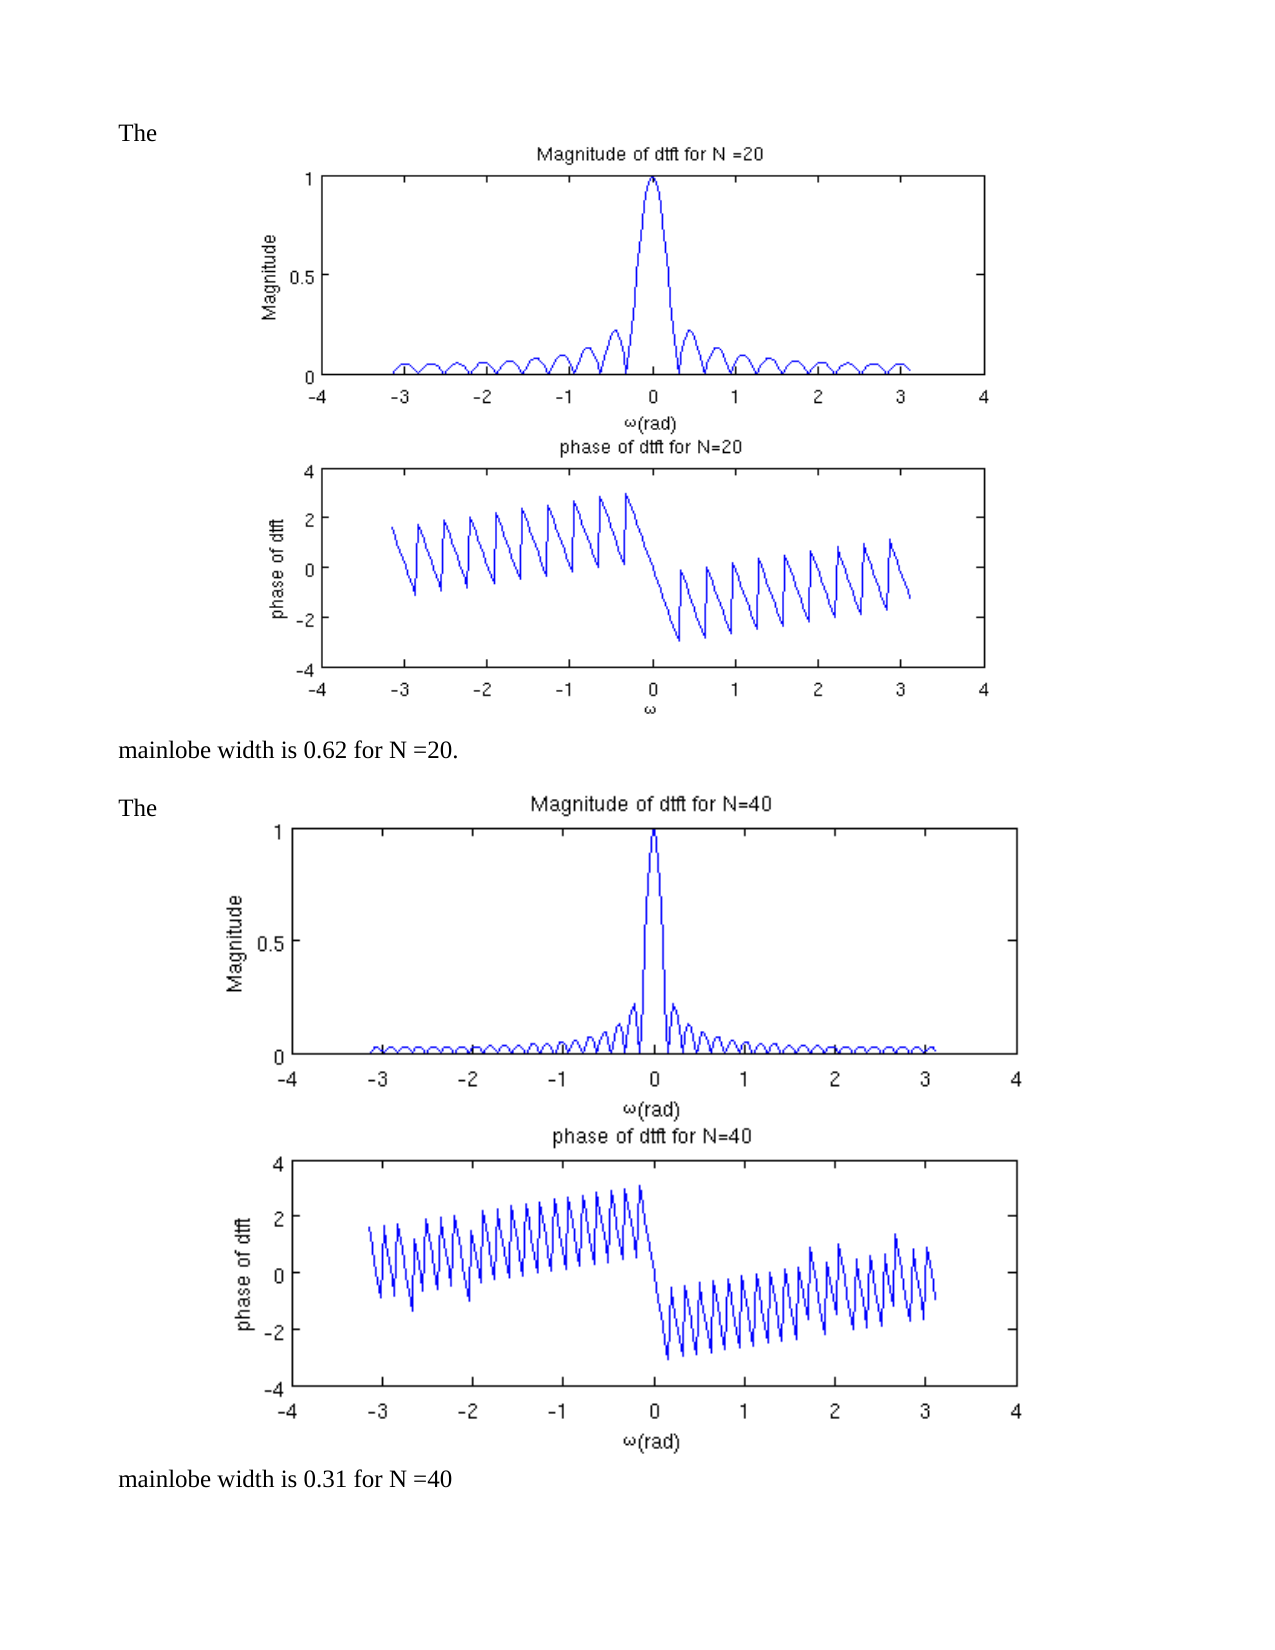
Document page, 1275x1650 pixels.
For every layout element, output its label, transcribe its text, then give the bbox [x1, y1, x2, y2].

text The mainlobe width is 0.31 for N =40 [118, 793, 1157, 1493]
picture [170, 763, 1105, 1464]
picture [210, 118, 1065, 736]
text The mainlobe width is 0.62 for N =20. [118, 118, 1157, 764]
